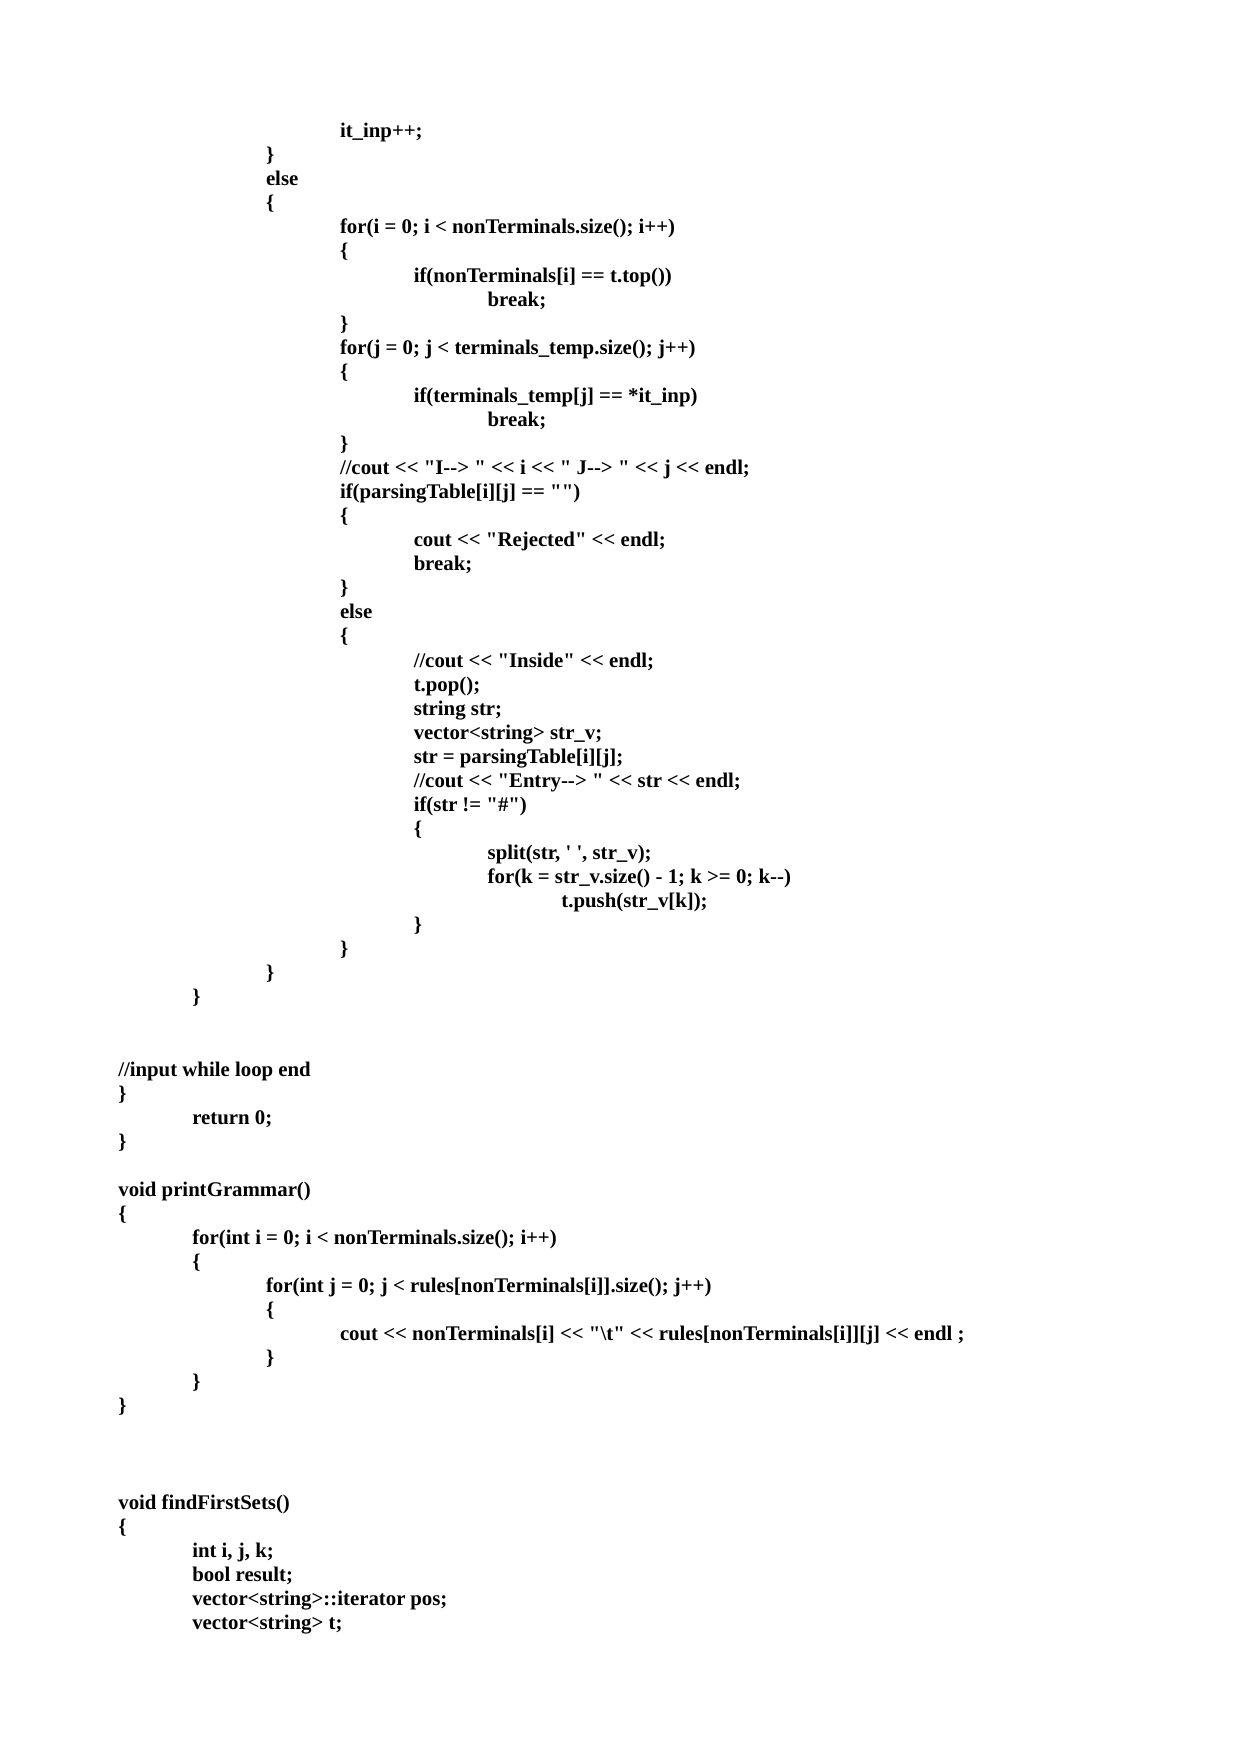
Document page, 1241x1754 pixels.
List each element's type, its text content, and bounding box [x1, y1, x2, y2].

text } [118, 431, 1122, 455]
text for(j = 0; j < terminals_temp.size(); j++) [118, 335, 1122, 359]
text //cout << "Entry--> " << str << endl; [118, 768, 1122, 792]
text vector<string> t; [118, 1610, 1122, 1634]
text vector<string>::iterator pos; [118, 1586, 1122, 1610]
text { [118, 1297, 1122, 1321]
text } [118, 1345, 1122, 1369]
text for(int j = 0; j < rules[nonTerminals[i]].size(); j++) [118, 1273, 1122, 1297]
text if(nonTerminals[i] == t.top()) [118, 262, 1122, 287]
text void findFirstSets() [118, 1490, 1122, 1514]
text //cout << "Inside" << endl; [118, 647, 1122, 672]
text t.pop(); [118, 672, 1122, 696]
text { [118, 503, 1122, 527]
text } [118, 1369, 1122, 1393]
text for(k = str_v.size() - 1; k >= 0; k--) [118, 864, 1122, 888]
text it_inp++; [118, 118, 1122, 142]
text { [118, 816, 1122, 840]
text split(str, ' ', str_v); [118, 840, 1122, 864]
text string str; [118, 696, 1122, 720]
text { [118, 1201, 1122, 1225]
text cout << nonTerminals[i] << "\t" << rules[nonTerminals[i]][j] << endl ; [118, 1321, 1122, 1345]
text } [118, 1081, 1122, 1105]
text } [118, 936, 1122, 960]
text void printGrammar() [118, 1177, 1122, 1201]
text { [118, 238, 1122, 262]
text } [118, 984, 1122, 1008]
text t.push(str_v[k]); [118, 888, 1122, 912]
text break; [118, 287, 1122, 311]
text { [118, 1249, 1122, 1273]
text } [118, 912, 1122, 936]
text int i, j, k; [118, 1538, 1122, 1562]
text //cout << "I--> " << i << " J--> " << j << endl; [118, 455, 1122, 479]
text { [118, 1514, 1122, 1538]
text if(terminals_temp[j] == *it_inp) [118, 383, 1122, 407]
text cout << "Rejected" << endl; [118, 527, 1122, 551]
text return 0; [118, 1105, 1122, 1129]
text else [118, 166, 1122, 190]
text break; [118, 407, 1122, 431]
text { [118, 623, 1122, 647]
text } [118, 960, 1122, 984]
text } [118, 1129, 1122, 1153]
text if(parsingTable[i][j] == "") [118, 479, 1122, 503]
text str = parsingTable[i][j]; [118, 744, 1122, 768]
text bool result; [118, 1562, 1122, 1586]
text { [118, 359, 1122, 383]
text //input while loop end [118, 1057, 1122, 1081]
text break; [118, 551, 1122, 575]
text } [118, 311, 1122, 335]
text else [118, 599, 1122, 623]
text } [118, 1393, 1122, 1417]
text } [118, 142, 1122, 166]
text for(int i = 0; i < nonTerminals.size(); i++) [118, 1225, 1122, 1249]
text } [118, 575, 1122, 599]
text if(str != "#") [118, 792, 1122, 816]
text { [118, 190, 1122, 214]
text vector<string> str_v; [118, 720, 1122, 744]
text for(i = 0; i < nonTerminals.size(); i++) [118, 214, 1122, 238]
